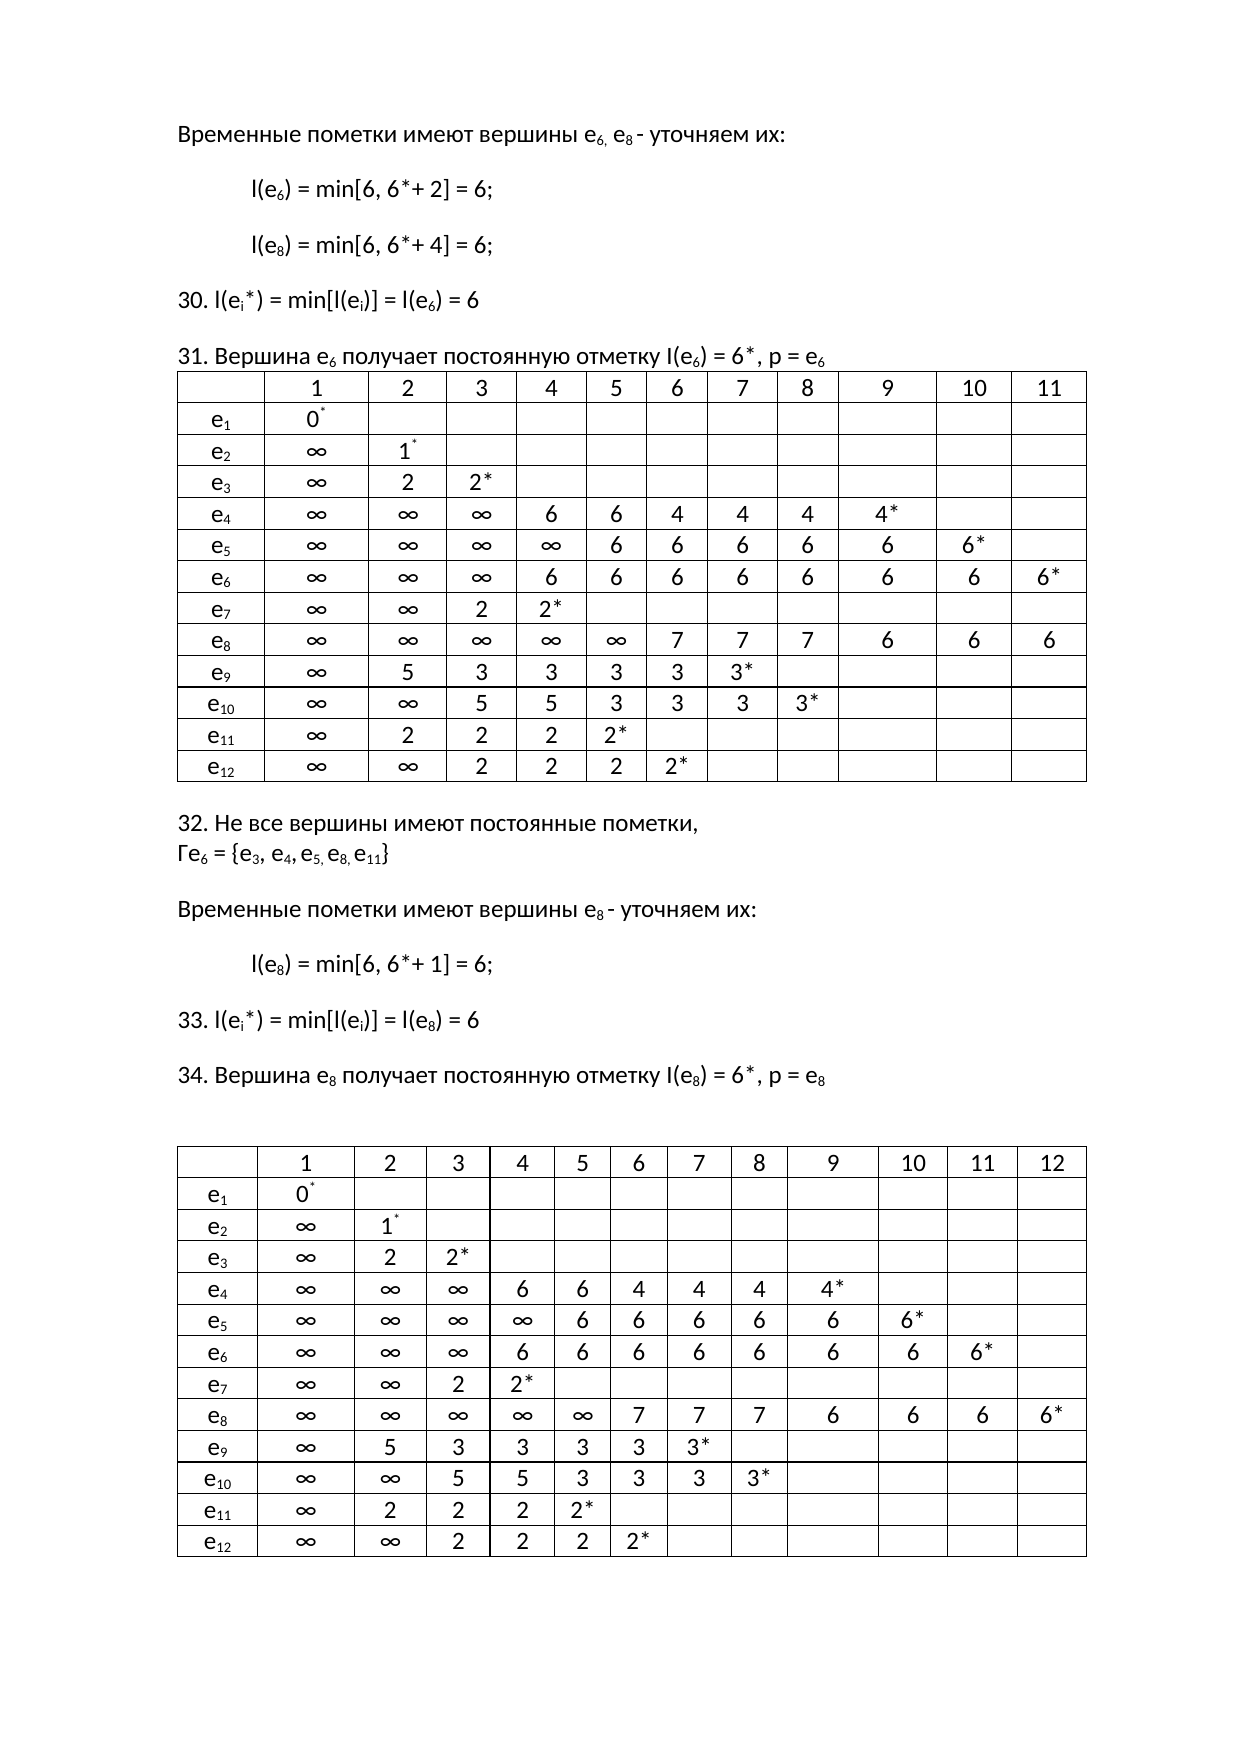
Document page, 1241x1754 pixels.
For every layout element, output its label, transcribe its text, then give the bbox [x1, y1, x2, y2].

table_cell ∞ [265, 435, 368, 465]
table_cell ∞ [369, 498, 446, 528]
table_cell e12 [178, 751, 264, 781]
table_cell 6 [587, 498, 646, 528]
table_cell 2* [611, 1526, 667, 1556]
text 33. l(ei*) = min[l(ei)] = l(e8) = 6 [177, 1004, 1152, 1035]
table_header 10 [937, 372, 1011, 402]
table_cell [937, 403, 1011, 434]
table_cell 6 [778, 530, 838, 560]
table_cell e4 [178, 1273, 257, 1303]
table_cell 0* [265, 403, 368, 434]
table_cell 7 [647, 624, 707, 655]
table_cell 2 [355, 1494, 426, 1524]
table_cell [879, 1273, 947, 1303]
table_cell ∞ [447, 561, 516, 592]
table_cell [778, 719, 838, 749]
table_cell [587, 593, 646, 623]
table_cell e3 [178, 466, 264, 497]
table_cell e6 [178, 1336, 257, 1367]
table_cell ∞ [265, 751, 368, 781]
table_cell [555, 1210, 610, 1240]
table_cell 2* [587, 719, 646, 749]
table_cell e8 [178, 1399, 257, 1430]
table_cell [1018, 1526, 1086, 1556]
table_cell [517, 466, 586, 497]
table_cell [839, 688, 936, 718]
table_cell 6 [1012, 624, 1086, 655]
table_cell 3 [447, 656, 516, 686]
table_cell e4 [178, 498, 264, 528]
table_cell ∞ [355, 1526, 426, 1556]
table_cell ∞ [517, 530, 586, 560]
table_cell e12 [178, 1526, 257, 1556]
table_cell [839, 656, 936, 686]
table_cell ∞ [258, 1273, 354, 1303]
table_cell 6 [491, 1273, 554, 1303]
table_cell [1018, 1305, 1086, 1335]
table_cell 6 [587, 530, 646, 560]
table_cell 3* [732, 1463, 787, 1493]
table_cell 6 [647, 530, 707, 560]
text l(e8) = min[6, 6*+ 1] = 6; [177, 949, 1152, 979]
table_cell ∞ [447, 624, 516, 655]
table_cell ∞ [447, 498, 516, 528]
table_cell ∞ [491, 1399, 554, 1430]
table_cell ∞ [258, 1463, 354, 1493]
table_cell e3 [178, 1241, 257, 1272]
table_cell 6* [879, 1305, 947, 1335]
table_cell [647, 435, 707, 465]
table_header 11 [948, 1147, 1017, 1177]
table_cell e11 [178, 719, 264, 749]
table_cell [948, 1305, 1017, 1335]
table_cell 3 [517, 656, 586, 686]
table_cell [937, 593, 1011, 623]
table_cell 6 [517, 498, 586, 528]
table_cell [937, 435, 1011, 465]
table_cell [708, 466, 777, 497]
table_cell 4 [778, 498, 838, 528]
table_cell ∞ [427, 1399, 489, 1430]
table_cell e1 [178, 1178, 257, 1209]
table_cell [1018, 1431, 1086, 1461]
table_cell ∞ [265, 624, 368, 655]
table_cell 6 [708, 561, 777, 592]
table_cell [879, 1431, 947, 1461]
table_cell 1* [355, 1210, 426, 1240]
table_header 4 [517, 372, 586, 402]
table_header 3 [427, 1147, 489, 1177]
table_cell [778, 435, 838, 465]
table_cell [839, 403, 936, 434]
table_cell 5 [369, 656, 446, 686]
table_cell 4 [668, 1273, 731, 1303]
table_header [178, 372, 264, 402]
table_cell [788, 1526, 878, 1556]
table_cell ∞ [265, 719, 368, 749]
table_cell [948, 1210, 1017, 1240]
table_cell 6 [839, 624, 936, 655]
table_cell [491, 1178, 554, 1209]
table_cell ∞ [258, 1399, 354, 1430]
table_cell 3 [587, 688, 646, 718]
table_header 12 [1018, 1147, 1086, 1177]
table_cell 6 [668, 1336, 731, 1367]
table_cell ∞ [355, 1463, 426, 1493]
table_cell [1018, 1210, 1086, 1240]
text l(e6) = min[6, 6*+ 2] = 6; [177, 174, 1152, 204]
table_cell 4 [732, 1273, 787, 1303]
table_cell 2 [427, 1368, 489, 1398]
table_cell 6 [788, 1399, 878, 1430]
table_cell [1012, 719, 1086, 749]
table_header 7 [708, 372, 777, 402]
table_cell [708, 593, 777, 623]
table_cell [948, 1526, 1017, 1556]
table_cell [839, 751, 936, 781]
table_cell 5 [355, 1431, 426, 1461]
table_cell [427, 1178, 489, 1209]
table_cell 2 [517, 751, 586, 781]
table_cell [937, 466, 1011, 497]
table_cell 4 [647, 498, 707, 528]
table_cell ∞ [265, 688, 368, 718]
table_cell [647, 466, 707, 497]
table_cell [708, 719, 777, 749]
table_cell [555, 1178, 610, 1209]
table_cell e11 [178, 1494, 257, 1524]
table_cell [427, 1210, 489, 1240]
table_cell [948, 1273, 1017, 1303]
table_header 2 [355, 1147, 426, 1177]
table_cell [1012, 656, 1086, 686]
table_cell [447, 435, 516, 465]
table_cell ∞ [427, 1336, 489, 1367]
table_cell [1012, 751, 1086, 781]
table_cell [517, 403, 586, 434]
text Временные пометки имеют вершины e6, e8 - уточняем их: [177, 118, 1152, 149]
table_cell ∞ [258, 1368, 354, 1398]
table_cell 6 [788, 1336, 878, 1367]
table_cell 6 [668, 1305, 731, 1335]
table_cell [839, 435, 936, 465]
table_cell [708, 435, 777, 465]
table_cell [948, 1368, 1017, 1398]
table_cell [611, 1368, 667, 1398]
table_cell ∞ [258, 1494, 354, 1524]
table_cell e10 [178, 688, 264, 718]
table_cell ∞ [265, 530, 368, 560]
table_cell [788, 1463, 878, 1493]
table_cell e5 [178, 530, 264, 560]
table_cell 2 [369, 719, 446, 749]
table_cell 5 [517, 688, 586, 718]
table_cell [788, 1431, 878, 1461]
table_cell ∞ [258, 1431, 354, 1461]
table_cell 6 [611, 1336, 667, 1367]
table_cell [668, 1241, 731, 1272]
table_cell e9 [178, 656, 264, 686]
table_cell ∞ [555, 1399, 610, 1430]
table_cell [1018, 1273, 1086, 1303]
table_cell [587, 466, 646, 497]
table_cell ∞ [369, 561, 446, 592]
table_cell [1018, 1241, 1086, 1272]
table_cell [879, 1494, 947, 1524]
table_cell [611, 1241, 667, 1272]
table_cell ∞ [587, 624, 646, 655]
table_cell 2 [587, 751, 646, 781]
table_cell 6 [839, 561, 936, 592]
table_cell 4 [708, 498, 777, 528]
table_cell 3 [555, 1431, 610, 1461]
table_cell [937, 751, 1011, 781]
table_cell ∞ [355, 1305, 426, 1335]
table_cell ∞ [258, 1526, 354, 1556]
table_cell [732, 1210, 787, 1240]
table_cell 5 [427, 1463, 489, 1493]
table_cell 4* [788, 1273, 878, 1303]
table_cell 3* [778, 688, 838, 718]
table_cell [555, 1368, 610, 1398]
table_header 5 [555, 1147, 610, 1177]
table_cell ∞ [258, 1241, 354, 1272]
table_header 8 [778, 372, 838, 402]
table_cell [879, 1210, 947, 1240]
table_cell 6 [517, 561, 586, 592]
table_header 2 [369, 372, 446, 402]
table_cell 2 [491, 1494, 554, 1524]
table_header 3 [447, 372, 516, 402]
table_cell ∞ [355, 1273, 426, 1303]
table_cell ∞ [265, 593, 368, 623]
table_cell [1018, 1336, 1086, 1367]
table_cell e10 [178, 1463, 257, 1493]
table_cell [1018, 1178, 1086, 1209]
table_cell ∞ [369, 751, 446, 781]
table_cell [732, 1241, 787, 1272]
table_cell 2* [427, 1241, 489, 1272]
table_cell e5 [178, 1305, 257, 1335]
table_header 6 [611, 1147, 667, 1177]
table_cell [732, 1368, 787, 1398]
table_cell [778, 466, 838, 497]
table_header 9 [788, 1147, 878, 1177]
table_cell 6 [647, 561, 707, 592]
table_cell 6* [1012, 561, 1086, 592]
table_cell ∞ [355, 1368, 426, 1398]
table_cell [668, 1178, 731, 1209]
table_cell 6 [879, 1336, 947, 1367]
table_cell 3 [587, 656, 646, 686]
table_cell [948, 1431, 1017, 1461]
table_cell 6 [839, 530, 936, 560]
table_header 11 [1012, 372, 1086, 402]
table_cell [355, 1178, 426, 1209]
table_cell [948, 1463, 1017, 1493]
table_cell [937, 498, 1011, 528]
table_cell [668, 1368, 731, 1398]
table_cell ∞ [265, 498, 368, 528]
table_cell [788, 1368, 878, 1398]
table_cell 7 [708, 624, 777, 655]
table_cell e2 [178, 435, 264, 465]
table_cell [708, 403, 777, 434]
table_cell [879, 1178, 947, 1209]
table_cell e8 [178, 624, 264, 655]
table_cell ∞ [265, 656, 368, 686]
table_cell 4 [611, 1273, 667, 1303]
table_header 9 [839, 372, 936, 402]
table_cell [937, 688, 1011, 718]
table_cell [879, 1526, 947, 1556]
table_cell ∞ [369, 593, 446, 623]
table_cell [788, 1178, 878, 1209]
table_cell 3 [427, 1431, 489, 1461]
table_cell [732, 1526, 787, 1556]
table_cell 6 [778, 561, 838, 592]
table_cell [587, 403, 646, 434]
text 32. Не все вершины имеют постоянные пометки, [177, 807, 1152, 838]
table_cell [948, 1178, 1017, 1209]
table_cell [447, 403, 516, 434]
table_cell 2 [447, 719, 516, 749]
table_cell 0* [258, 1178, 354, 1209]
table_cell [491, 1241, 554, 1272]
table_cell 2 [427, 1526, 489, 1556]
table_cell [948, 1494, 1017, 1524]
table_cell e2 [178, 1210, 257, 1240]
table_cell 6 [587, 561, 646, 592]
text 30. l(ei*) = min[l(ei)] = l(e6) = 6 [177, 285, 1152, 315]
table_cell 7 [778, 624, 838, 655]
table_cell [1012, 530, 1086, 560]
table_cell [732, 1494, 787, 1524]
table_cell [1012, 466, 1086, 497]
table_cell ∞ [265, 561, 368, 592]
table_cell [1012, 688, 1086, 718]
table_cell 3 [491, 1431, 554, 1461]
table_cell 7 [611, 1399, 667, 1430]
text Временные пометки имеют вершины e8 - уточняем их: [177, 893, 1152, 924]
table_cell 3 [668, 1463, 731, 1493]
table_cell [788, 1241, 878, 1272]
table_cell 2 [491, 1526, 554, 1556]
table_cell [778, 751, 838, 781]
table_cell 6 [879, 1399, 947, 1430]
table_cell ∞ [265, 466, 368, 497]
table_cell 2* [647, 751, 707, 781]
table_cell 6 [937, 624, 1011, 655]
table_cell 6 [788, 1305, 878, 1335]
table_cell [491, 1210, 554, 1240]
table_cell [788, 1210, 878, 1240]
table_cell 2 [555, 1526, 610, 1556]
table_cell [879, 1463, 947, 1493]
table_header 10 [879, 1147, 947, 1177]
table_cell [668, 1526, 731, 1556]
table_cell 4* [839, 498, 936, 528]
table_cell 6* [1018, 1399, 1086, 1430]
table_cell ∞ [427, 1273, 489, 1303]
table_cell [839, 719, 936, 749]
table_cell 7 [668, 1399, 731, 1430]
table_cell [778, 593, 838, 623]
table_cell [839, 593, 936, 623]
table_cell 3* [708, 656, 777, 686]
table_cell 6 [555, 1273, 610, 1303]
table_cell [948, 1241, 1017, 1272]
table_header 7 [668, 1147, 731, 1177]
table_cell [611, 1494, 667, 1524]
table_cell ∞ [355, 1336, 426, 1367]
table_cell [839, 466, 936, 497]
table_cell ∞ [447, 530, 516, 560]
table_cell [732, 1431, 787, 1461]
table_cell [937, 656, 1011, 686]
table_cell ∞ [258, 1210, 354, 1240]
table_cell 2* [517, 593, 586, 623]
table_header 5 [587, 372, 646, 402]
table_cell ∞ [369, 530, 446, 560]
table_cell 2 [369, 466, 446, 497]
table_cell 2 [355, 1241, 426, 1272]
table_cell e1 [178, 403, 264, 434]
table_cell e9 [178, 1431, 257, 1461]
table_cell [879, 1368, 947, 1398]
table_cell e7 [178, 1368, 257, 1398]
table_cell [879, 1241, 947, 1272]
table_cell 6 [732, 1336, 787, 1367]
table_cell 3* [668, 1431, 731, 1461]
table_cell [1012, 593, 1086, 623]
table_cell 5 [447, 688, 516, 718]
table_cell [778, 403, 838, 434]
table_cell 2* [447, 466, 516, 497]
table_cell 6 [555, 1336, 610, 1367]
table_cell 5 [491, 1463, 554, 1493]
table_cell ∞ [355, 1399, 426, 1430]
table_cell ∞ [491, 1305, 554, 1335]
table_cell [647, 593, 707, 623]
table_header 4 [491, 1147, 554, 1177]
table_cell ∞ [258, 1305, 354, 1335]
table_cell [1012, 435, 1086, 465]
table_cell 6* [948, 1336, 1017, 1367]
table_cell [1018, 1494, 1086, 1524]
table_cell ∞ [258, 1336, 354, 1367]
table_cell 3 [647, 656, 707, 686]
table_cell 6 [708, 530, 777, 560]
table_cell [668, 1494, 731, 1524]
table_cell 2 [447, 593, 516, 623]
table_cell [788, 1494, 878, 1524]
table_cell [369, 403, 446, 434]
text 34. Вершина e8 получает постоянную отметку I(e8) = 6*, p = e8 [177, 1060, 1152, 1090]
text l(e8) = min[6, 6*+ 4] = 6; [177, 229, 1152, 260]
table_cell 2* [491, 1368, 554, 1398]
table_cell 3 [611, 1431, 667, 1461]
table_cell 6 [491, 1336, 554, 1367]
table_cell 3 [611, 1463, 667, 1493]
text Гe6 = {e3, e4, e5, e8, e11} [177, 838, 1152, 868]
table_cell ∞ [369, 624, 446, 655]
table_header [178, 1147, 257, 1177]
table_cell [647, 719, 707, 749]
table_cell [778, 656, 838, 686]
table_cell 6 [732, 1305, 787, 1335]
table_cell 2 [427, 1494, 489, 1524]
table_cell 3 [555, 1463, 610, 1493]
table_cell [1018, 1463, 1086, 1493]
table_header 8 [732, 1147, 787, 1177]
table_cell [1018, 1368, 1086, 1398]
table_cell [668, 1210, 731, 1240]
table_header 1 [258, 1147, 354, 1177]
table_cell [937, 719, 1011, 749]
table_cell [611, 1210, 667, 1240]
table_cell 3 [647, 688, 707, 718]
text 31. Вершина e6 получает постоянную отметку I(e6) = 6*, p = e6 [177, 340, 1152, 371]
table_cell 3 [708, 688, 777, 718]
table_cell [1012, 403, 1086, 434]
table_cell [708, 751, 777, 781]
table_cell [647, 403, 707, 434]
table_cell [732, 1178, 787, 1209]
table_cell 2 [517, 719, 586, 749]
table_cell 6 [555, 1305, 610, 1335]
table_cell ∞ [427, 1305, 489, 1335]
table_cell 6 [948, 1399, 1017, 1430]
table_cell 6* [937, 530, 1011, 560]
table_cell [1012, 498, 1086, 528]
table_cell [587, 435, 646, 465]
table_cell 2* [555, 1494, 610, 1524]
table_cell 6 [611, 1305, 667, 1335]
table_cell 6 [937, 561, 1011, 592]
table_cell [611, 1178, 667, 1209]
table_header 1 [265, 372, 368, 402]
table_cell 2 [447, 751, 516, 781]
table_cell [517, 435, 586, 465]
table_cell e6 [178, 561, 264, 592]
table_header 6 [647, 372, 707, 402]
table_cell ∞ [517, 624, 586, 655]
table_cell e7 [178, 593, 264, 623]
table_cell 1* [369, 435, 446, 465]
table_cell [555, 1241, 610, 1272]
table_cell 7 [732, 1399, 787, 1430]
table_cell ∞ [369, 688, 446, 718]
